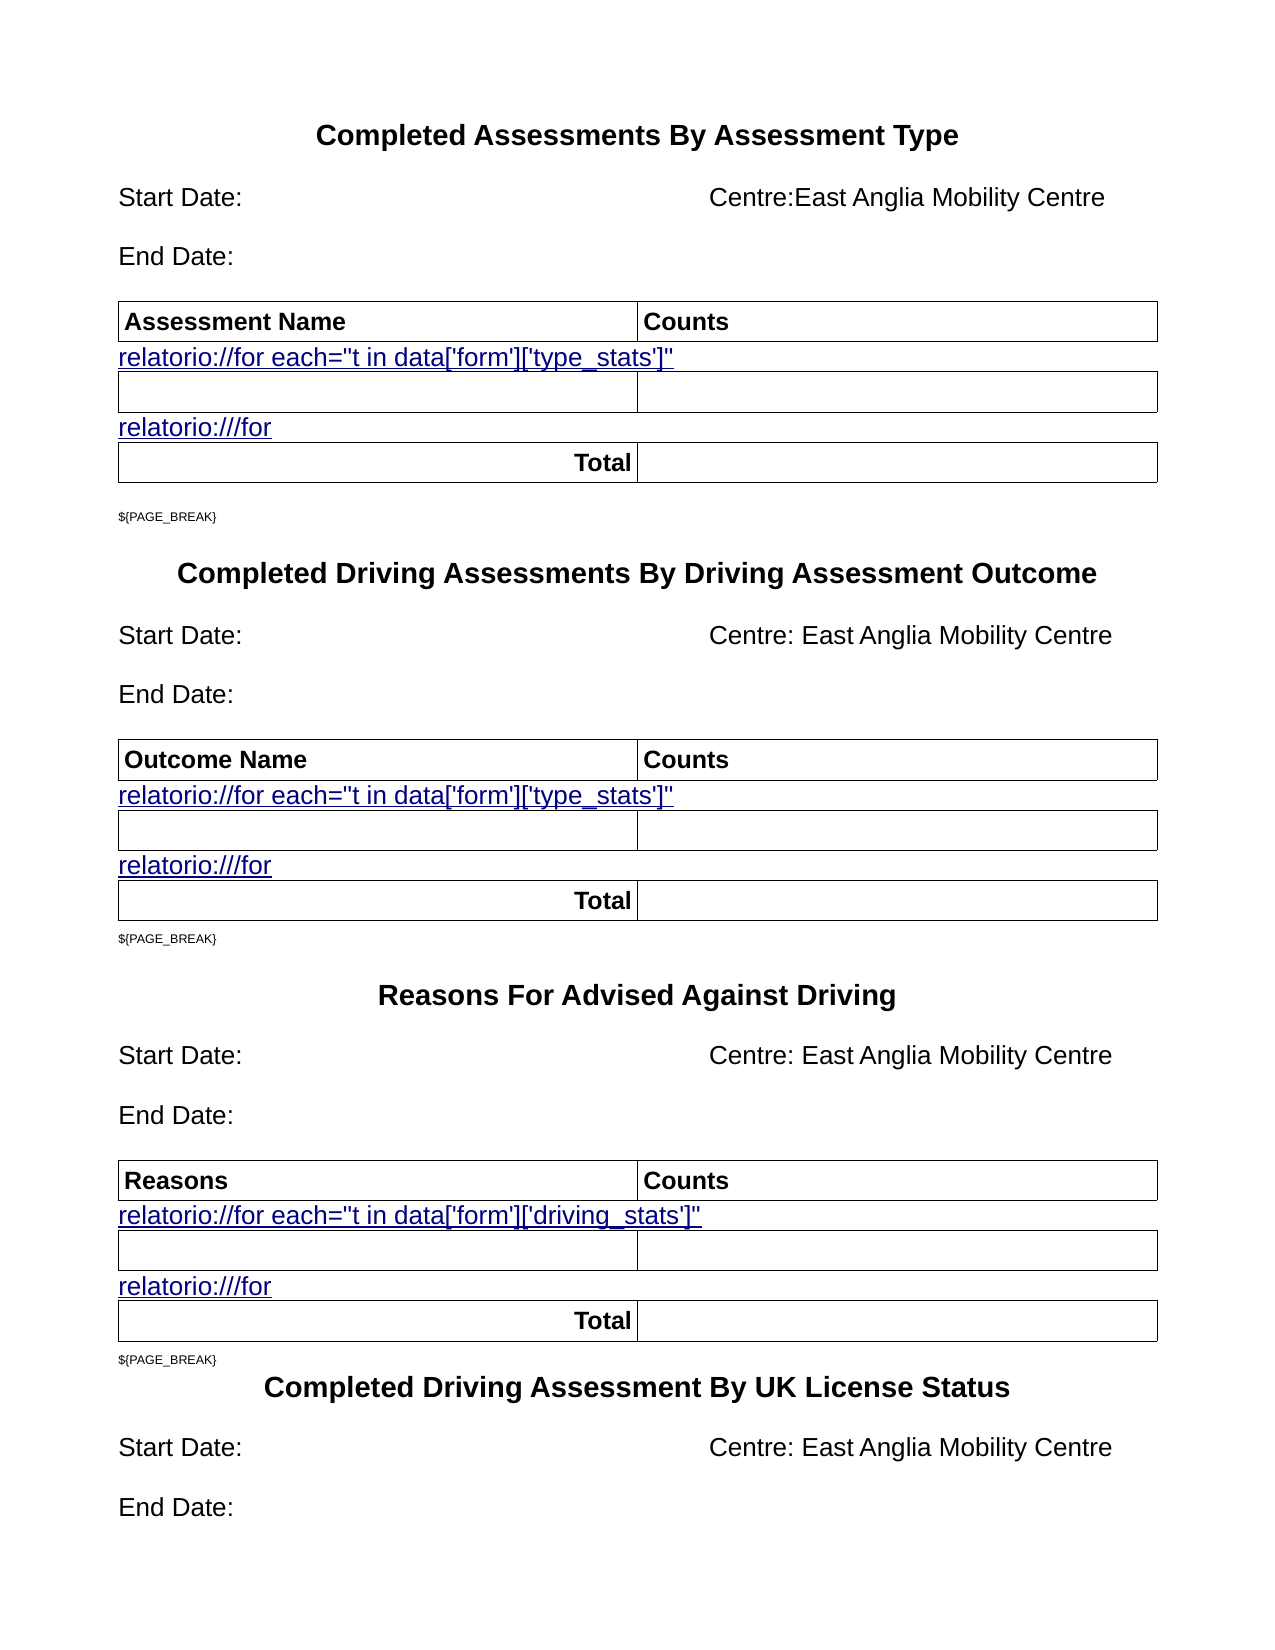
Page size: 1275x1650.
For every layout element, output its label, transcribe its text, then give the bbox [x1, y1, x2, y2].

text ${PAGE_BREAK} [118, 483, 1157, 526]
text Start Date:<data['form']['from_d']> Centre:East Anglia Mobility Centre [118, 182, 1157, 211]
text End Date:<data['form']['to_d']> [118, 1100, 1157, 1130]
text Start Date:<data['form']['from_d']> Centre: East Anglia Mobility Centre [118, 1432, 1157, 1462]
table_header <data['form']['type_total_count']> [638, 443, 1157, 482]
table_header Outcome Name [119, 740, 637, 780]
text relatorio:///for [118, 1271, 1157, 1300]
table_header <data['form']['driving_total_count']> [638, 1301, 1157, 1341]
table_header <t['name']> [119, 372, 637, 412]
text End Date:<data['form']['to_d']> [118, 679, 1157, 709]
table_header Total [119, 443, 637, 482]
text relatorio:///for [118, 413, 1157, 442]
table_header <t['outcome_count']> [638, 811, 1157, 850]
text Start Date:<data['form']['from_d']> Centre: East Anglia Mobility Centre [118, 620, 1157, 650]
table_header <t['count']> [638, 372, 1157, 412]
table_header <t['outcome_name']> [119, 811, 637, 850]
table_header Counts [638, 302, 1157, 341]
text Completed Driving Assessment By UK License Status [118, 1369, 1157, 1403]
text End Date: <data['form']['to_d']> [118, 241, 1157, 271]
table_header Reasons [119, 1161, 637, 1200]
table_header Total [119, 881, 637, 920]
table_header Total [119, 1301, 637, 1341]
table_header Counts [638, 740, 1157, 780]
text relatorio:///for [118, 851, 1157, 880]
table_header Assessment Name [119, 302, 637, 341]
text End Date: <data['form']['to_d']> [118, 1492, 1157, 1522]
text Completed Assessments By Assessment Type [118, 118, 1157, 152]
text Completed Driving Assessments By Driving Assessment Outcome [118, 556, 1157, 590]
table_header <t['driving_name']> [119, 1231, 637, 1270]
text ${PAGE_BREAK} [118, 1342, 1157, 1369]
table_header Counts [638, 1161, 1157, 1200]
table_header <t['driving_count']> [638, 1231, 1157, 1270]
text relatorio://for each="t in data['form']['type_stats']" [118, 342, 1157, 371]
text relatorio://for each="t in data['form']['driving_stats']" [118, 1201, 1157, 1230]
text Start Date:<data['form']['from_d']> Centre: East Anglia Mobility Centre [118, 1040, 1157, 1070]
text Reasons For Advised Against Driving [118, 978, 1157, 1011]
text relatorio://for each="t in data['form']['type_stats']" [118, 781, 1157, 810]
text ${PAGE_BREAK} [118, 921, 1157, 949]
table_header <data['form']['outcome_total_count']> [638, 881, 1157, 920]
